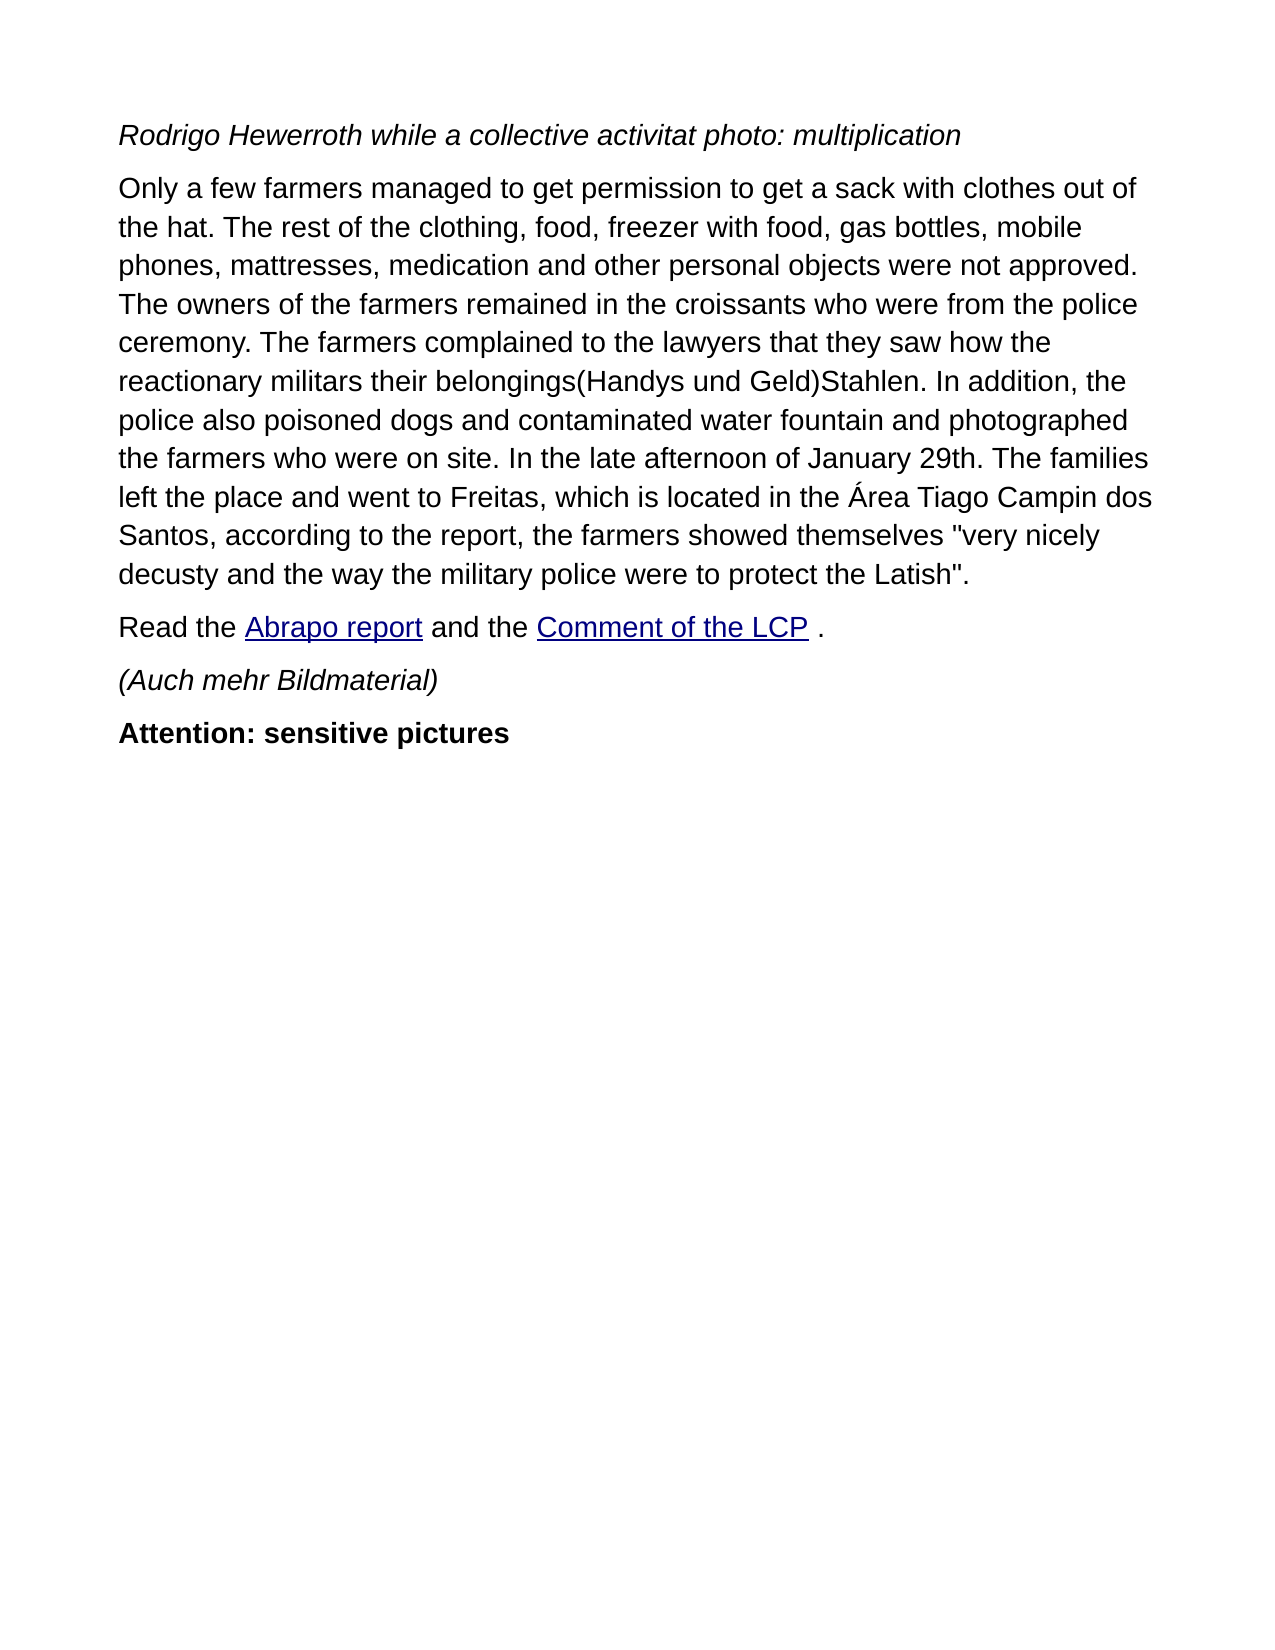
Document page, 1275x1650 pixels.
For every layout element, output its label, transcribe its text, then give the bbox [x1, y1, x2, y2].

text Only a few farmers managed to get permission to get a sack with clothes out of the hat. The rest of the clothing, food, freezer with food, gas bottles, mobile phones, mattresses, medication and other personal objects were not approved. The owners of the farmers remained in the croissants who were from the police ceremony. The farmers complained to the lawyers that they saw how the reactionary militars their belongings(Handys und Geld)Stahlen. In addition, the police also poisoned dogs and contaminated water fountain and photographed the farmers who were on site. In the late afternoon of January 29th. The families left the place and went to Freitas, which is located in the Área Tiago Campin dos Santos, according to the report, the farmers showed themselves "very nicely decusty and the way the military police were to protect the Latish". [118, 171, 1157, 590]
text (Auch mehr Bildmaterial) [118, 663, 1157, 696]
text Attention: sensitive pictures [118, 716, 1157, 749]
text Read the Abrapo report and the Comment of the LCP . [118, 610, 1157, 643]
text Rodrigo Hewerroth while a collective activitat photo: multiplication [118, 118, 1157, 152]
